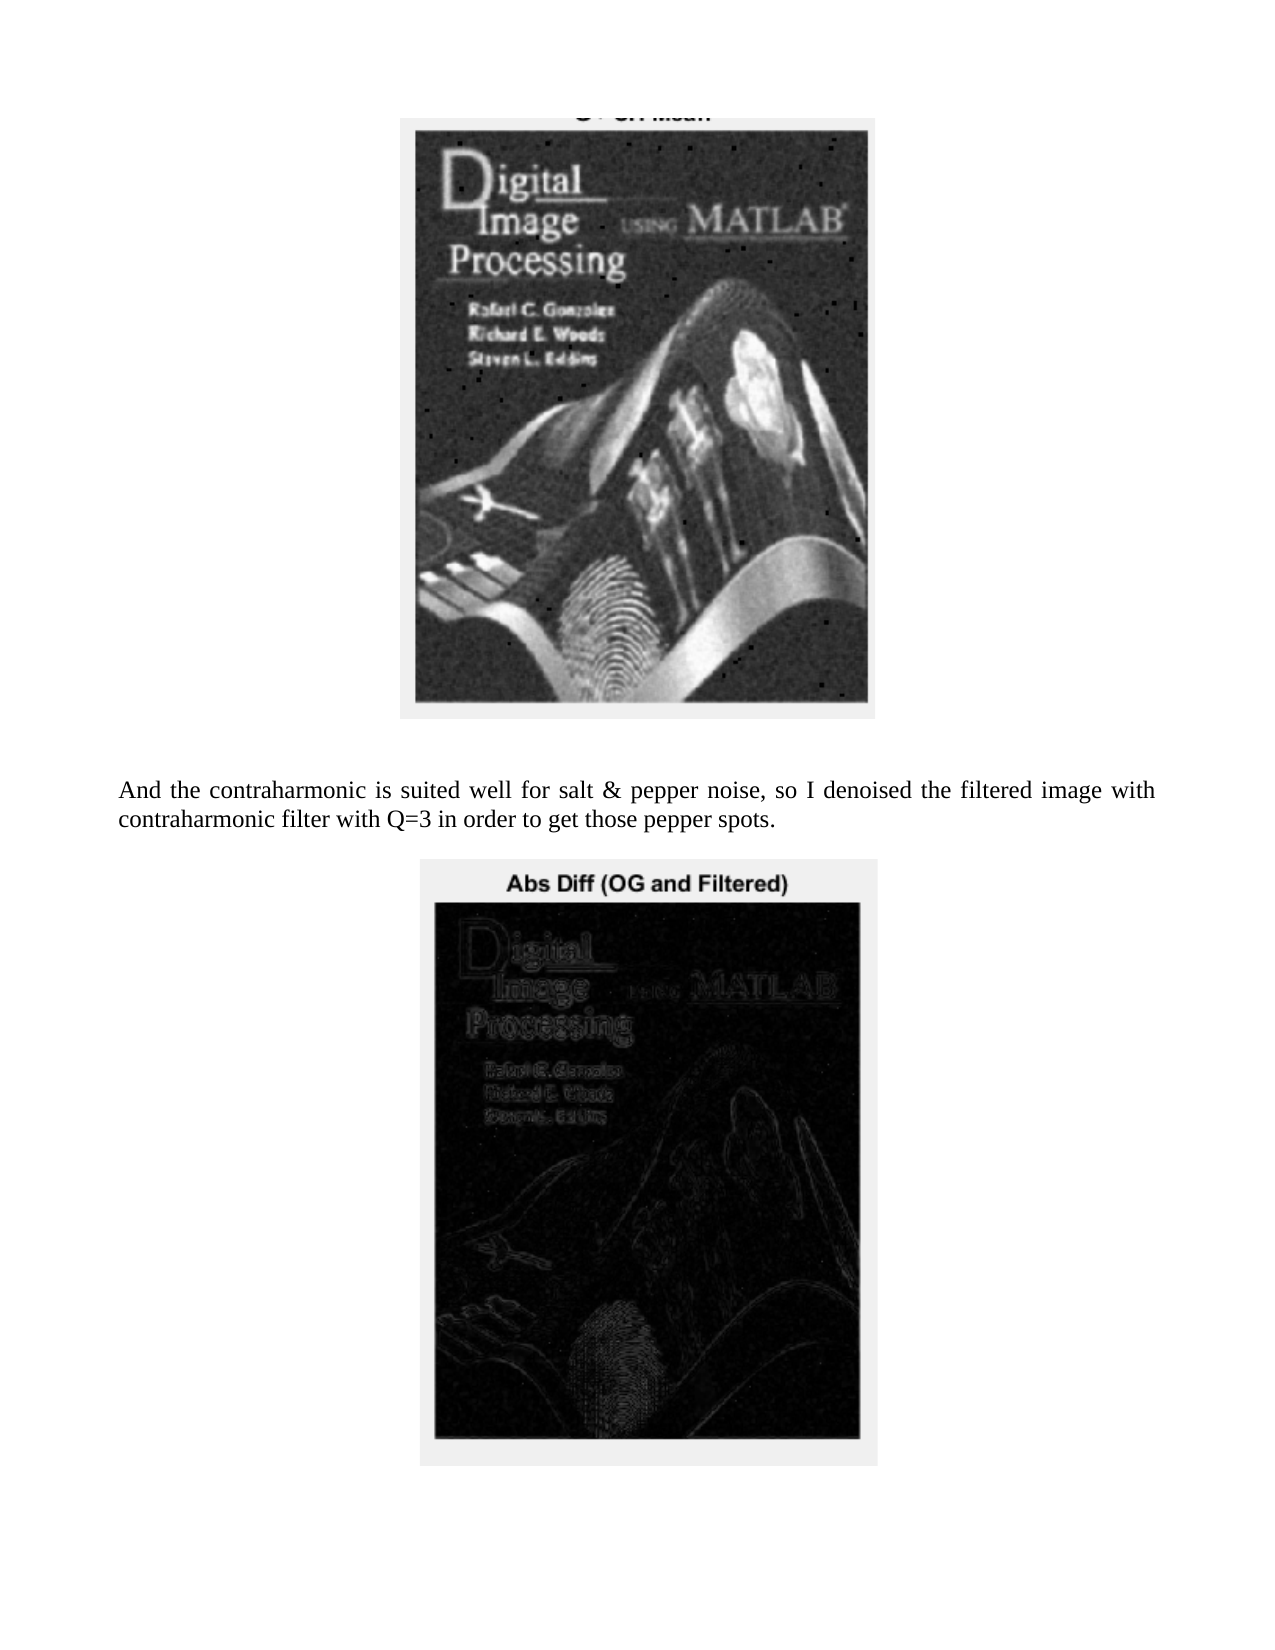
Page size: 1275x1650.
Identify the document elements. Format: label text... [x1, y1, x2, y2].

picture [419, 859, 878, 1466]
picture [400, 118, 876, 719]
text And the contraharmonic is suited well for salt & pepper noise, so I denoised the filtered image with contraharmonic filter with Q=3 in order to get those pepper spots. [118, 776, 1157, 833]
